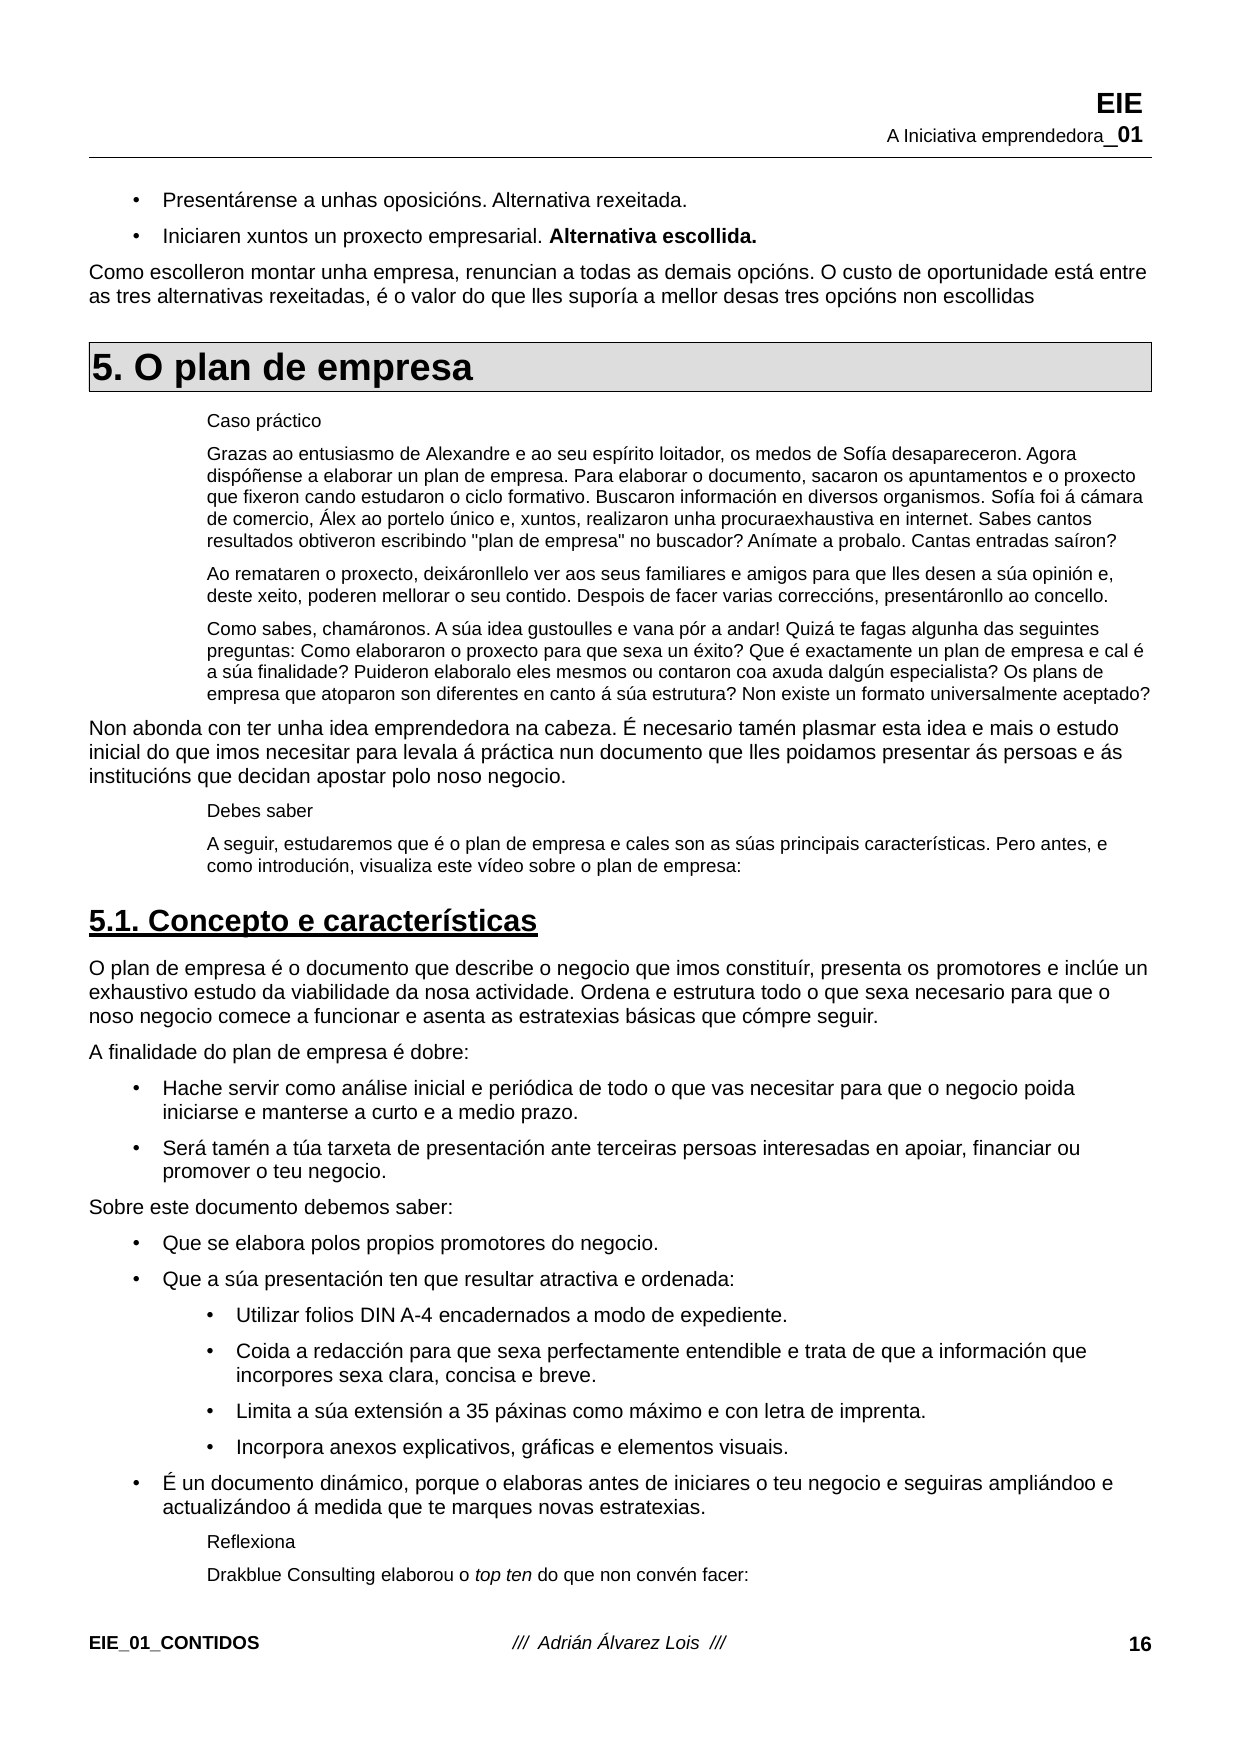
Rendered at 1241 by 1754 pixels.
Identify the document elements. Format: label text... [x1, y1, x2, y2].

text A seguir, estudaremos que é o plan de empresa e cales son as súas principais características. Pero antes, e como introdución, visualiza este vídeo sobre o plan de empresa: [207, 833, 1152, 876]
text Caso práctico [207, 410, 1152, 431]
subtitle 5. O plan de empresa [90, 343, 1151, 391]
text Non abonda con ter unha idea emprendedora na cabeza. É necesario tamén plasmar esta idea e mais o estudo inicial do que imos necesitar para levala á práctica nun documento que lles poidamos presentar ás persoas e ás institucións que decidan apostar polo noso negocio. [88, 716, 1152, 788]
list Incorpora anexos explicativos, gráficas e elementos visuais. [206, 1435, 1152, 1459]
text Como escolleron montar unha empresa, renuncian a todas as demais opcións. O custo de oportunidade está entre as tres alternativas rexeitadas, é o valor do que lles suporía a mellor desas tres opcións non escollidas [88, 260, 1152, 308]
list Coida a redacción para que sexa perfectamente entendible e trata de que a información que incorpores sexa clara, concisa e breve. [206, 1339, 1152, 1387]
text Grazas ao entusiasmo de Alexandre e ao seu espírito loitador, os medos de Sofía desapareceron. Agora dispóñense a elaborar un plan de empresa. Para elaborar o documento, sacaron os apuntamentos e o proxecto que fixeron cando estudaron o ciclo formativo. Buscaron información en diversos organismos. Sofía foi á cámara de comercio, Álex ao portelo único e, xuntos, realizaron unha procuraexhaustiva en internet. Sabes cantos resultados obtiveron escribindo "plan de empresa" no buscador? Anímate a probalo. Cantas entradas saíron? [207, 443, 1152, 551]
text Ao remataren o proxecto, deixáronllelo ver aos seus familiares e amigos para que lles desen a súa opinión e, deste xeito, poderen mellorar o seu contido. Despois de facer varias correccións, presentáronllo ao concello. [207, 563, 1152, 606]
list Iniciaren xuntos un proxecto empresarial. Alternativa escollida. [133, 224, 1152, 248]
list Hache servir como análise inicial e periódica de todo o que vas necesitar para que o negocio poida iniciarse e manterse a curto e a medio prazo. [133, 1075, 1152, 1123]
text Sobre este documento debemos saber: [88, 1195, 1152, 1219]
list Limita a súa extensión a 35 páxinas como máximo e con letra de imprenta. [206, 1399, 1152, 1423]
text Drakblue Consulting elaborou o top ten do que non convén facer: [207, 1564, 1152, 1586]
list Utilizar folios DIN A-4 encadernados a modo de expediente. [206, 1303, 1152, 1327]
text Reflexiona [207, 1531, 1152, 1552]
text Debes saber [207, 800, 1152, 821]
list É un documento dinámico, porque o elaboras antes de iniciares o teu negocio e seguiras ampliándoo e actualizándoo á medida que te marques novas estratexias. [133, 1471, 1152, 1519]
text O plan de empresa é o documento que describe o negocio que imos constituír, presenta os promotores e inclúe un exhaustivo estudo da viabilidade da nosa actividade. Ordena e estrutura todo o que sexa necesario para que o noso negocio comece a funcionar e asenta as estratexias básicas que cómpre seguir. [88, 956, 1152, 1028]
text Como sabes, chamáronos. A súa idea gustoulles e vana pór a andar! Quizá te fagas algunha das seguintes preguntas: Como elaboraron o proxecto para que sexa un éxito? Que é exactamente un plan de empresa e cal é a súa finalidade? Puideron elaboralo eles mesmos ou contaron coa axuda dalgún especialista? Os plans de empresa que atoparon son diferentes en canto á súa estrutura? Non existe un formato universalmente aceptado? [207, 618, 1152, 704]
text A finalidade do plan de empresa é dobre: [88, 1039, 1152, 1063]
list Que a súa presentación ten que resultar atractiva e ordenada: [133, 1267, 1152, 1291]
subtitle 5.1. Concepto e características [88, 903, 1152, 938]
list Será tamén a túa tarxeta de presentación ante terceiras persoas interesadas en apoiar, financiar ou promover o teu negocio. [133, 1135, 1152, 1183]
list Presentárense a unhas oposicións. Alternativa rexeitada. [133, 188, 1152, 212]
list Que se elabora polos propios promotores do negocio. [133, 1231, 1152, 1255]
